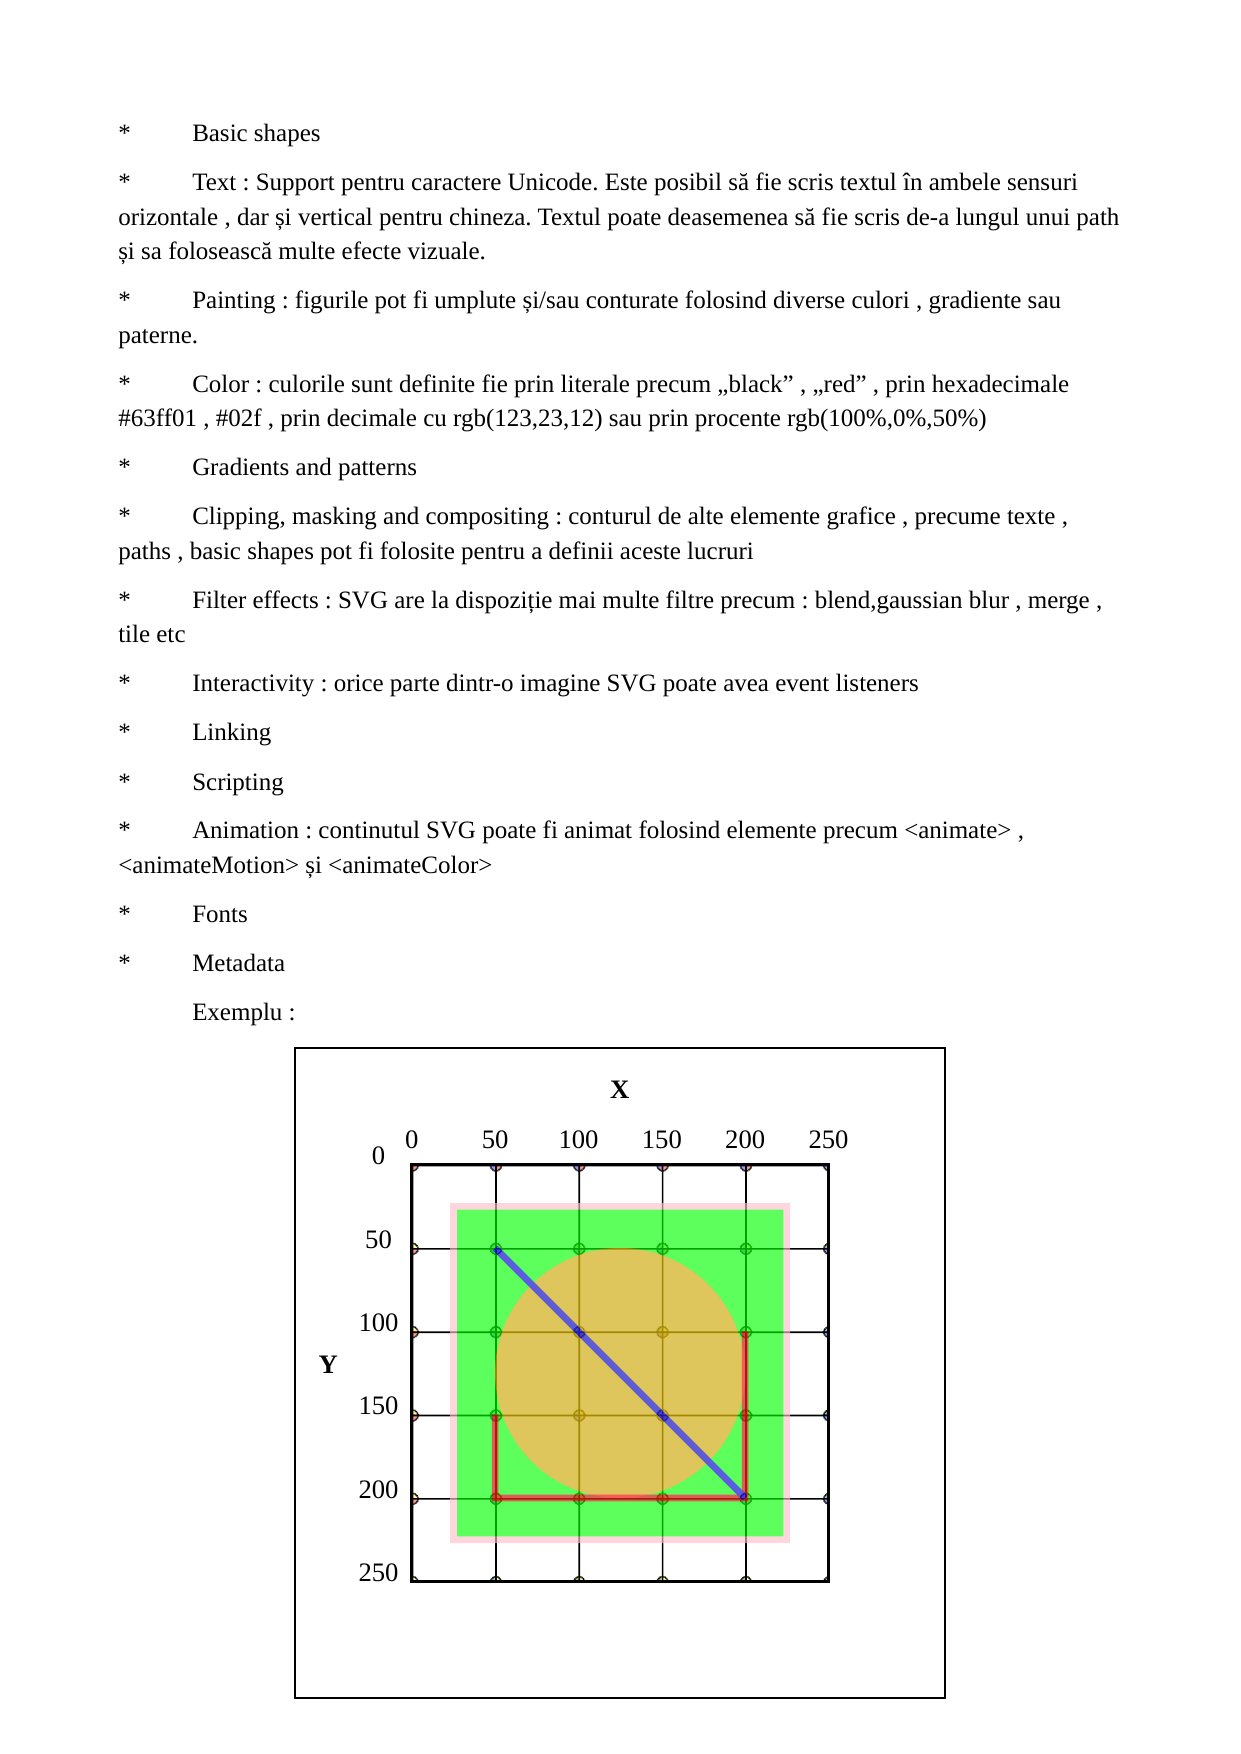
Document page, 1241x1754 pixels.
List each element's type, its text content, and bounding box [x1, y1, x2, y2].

text * Fonts [118, 899, 1122, 928]
text * Animation : continutul SVG poate fi animat folosind elemente precum <animate> , <animateMotion> și <animateColor> [118, 816, 1122, 879]
text * Metadata [118, 948, 1122, 977]
text * Text : Support pentru caractere Unicode. Este posibil să fie scris textul în ambele sensuri orizontale , dar și vertical pentru chineza. Textul poate deasemenea să fie scris de-a lungul unui path și sa folosească multe efecte vizuale. [118, 167, 1122, 265]
text * Clipping, masking and compositing : conturul de alte elemente grafice , precume texte , paths , basic shapes pot fi folosite pentru a definii aceste lucruri [118, 501, 1122, 564]
text Exemplu : [118, 997, 1122, 1026]
text * Linking [118, 717, 1122, 746]
text * Basic shapes [118, 118, 1122, 147]
text * Color : culorile sunt definite fie prin literale precum „black” , „red” , prin hexadecimale #63ff01 , #02f , prin decimale cu rgb(123,23,12) sau prin procente rgb(100%,0%,50%) [118, 369, 1122, 432]
text * Filter effects : SVG are la dispoziție mai multe filtre precum : blend,gaussian blur , merge , tile etc [118, 585, 1122, 648]
text * Painting : figurile pot fi umplute și/sau conturate folosind diverse culori , gradiente sau paterne. [118, 285, 1122, 348]
text * Interactivity : orice parte dintr-o imagine SVG poate avea event listeners [118, 668, 1122, 697]
text * Gradients and patterns [118, 452, 1122, 481]
text * Scripting [118, 767, 1122, 795]
